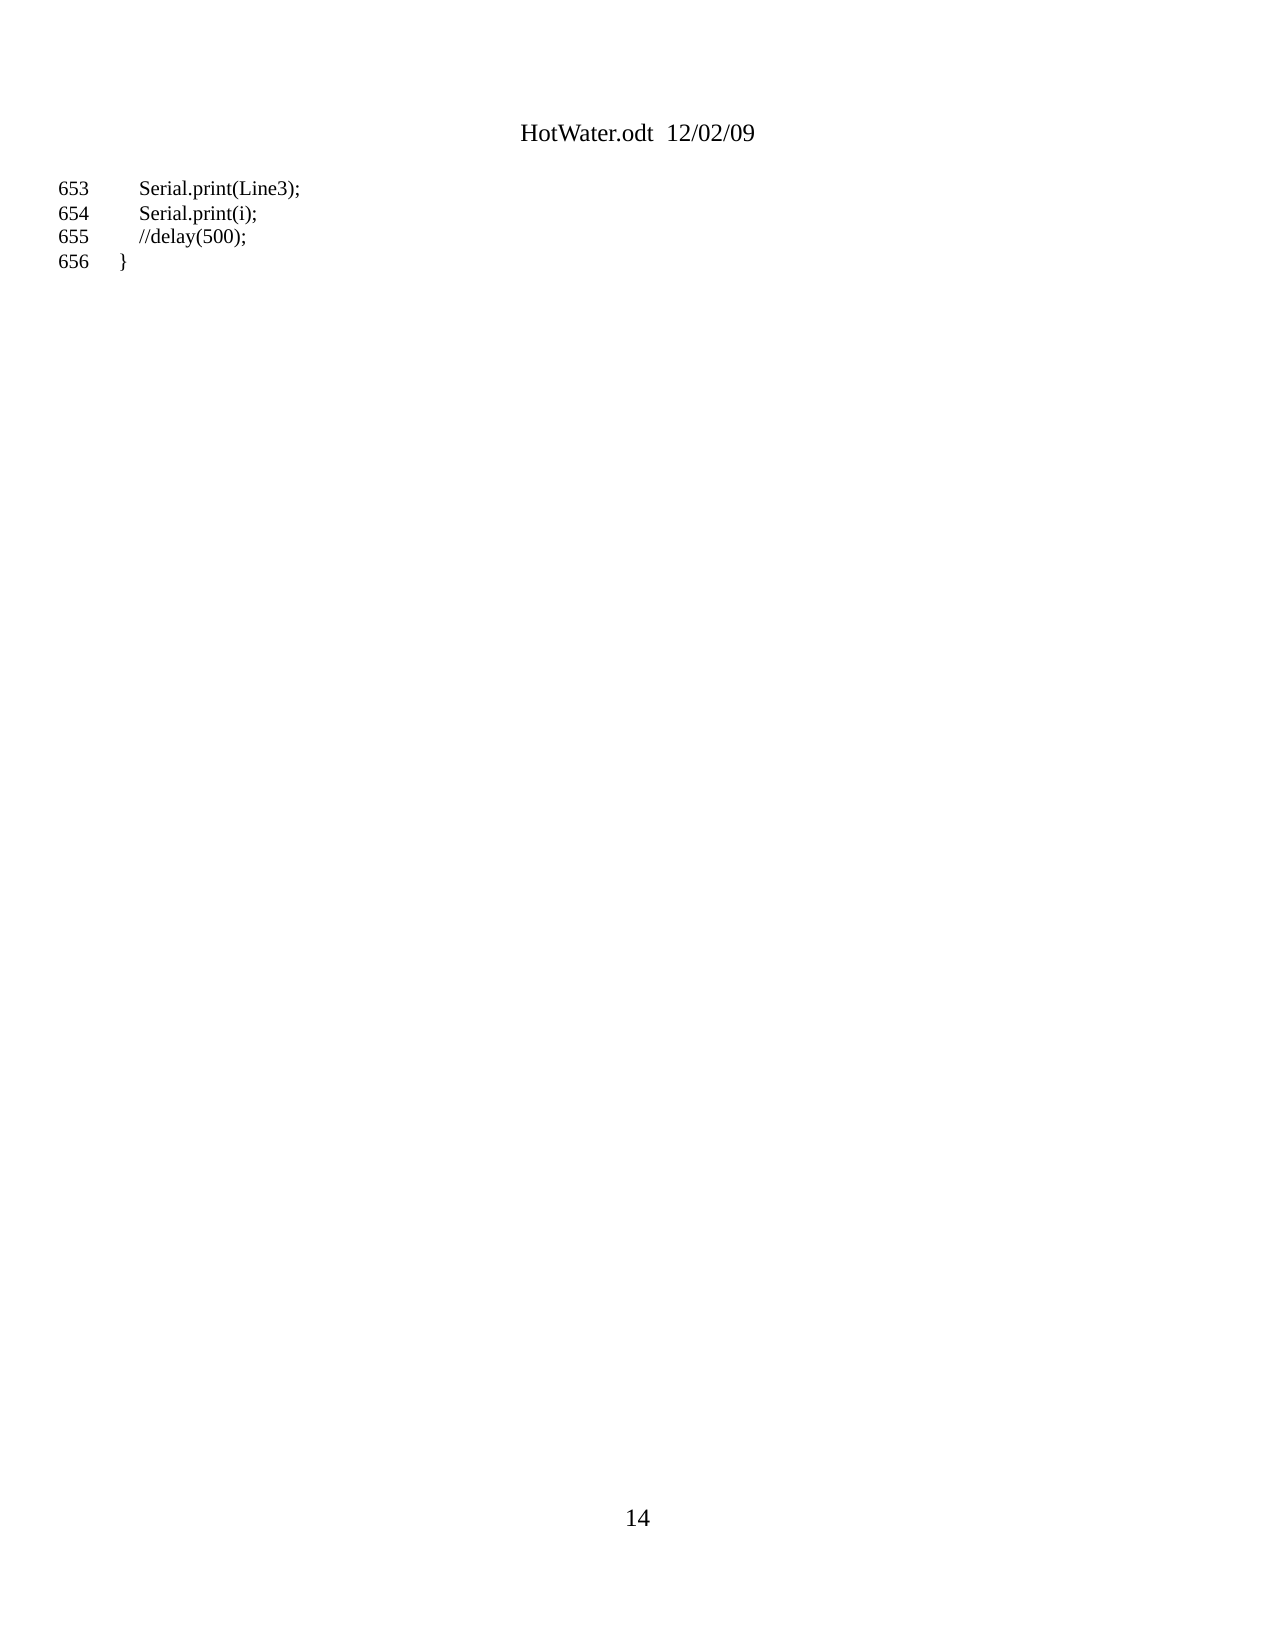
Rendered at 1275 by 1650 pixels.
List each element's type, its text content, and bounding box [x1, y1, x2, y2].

text Serial.print(Line3); [118, 176, 1157, 200]
text } [118, 248, 1157, 273]
text Serial.print(i); [118, 200, 1157, 224]
text //delay(500); [118, 224, 1157, 248]
